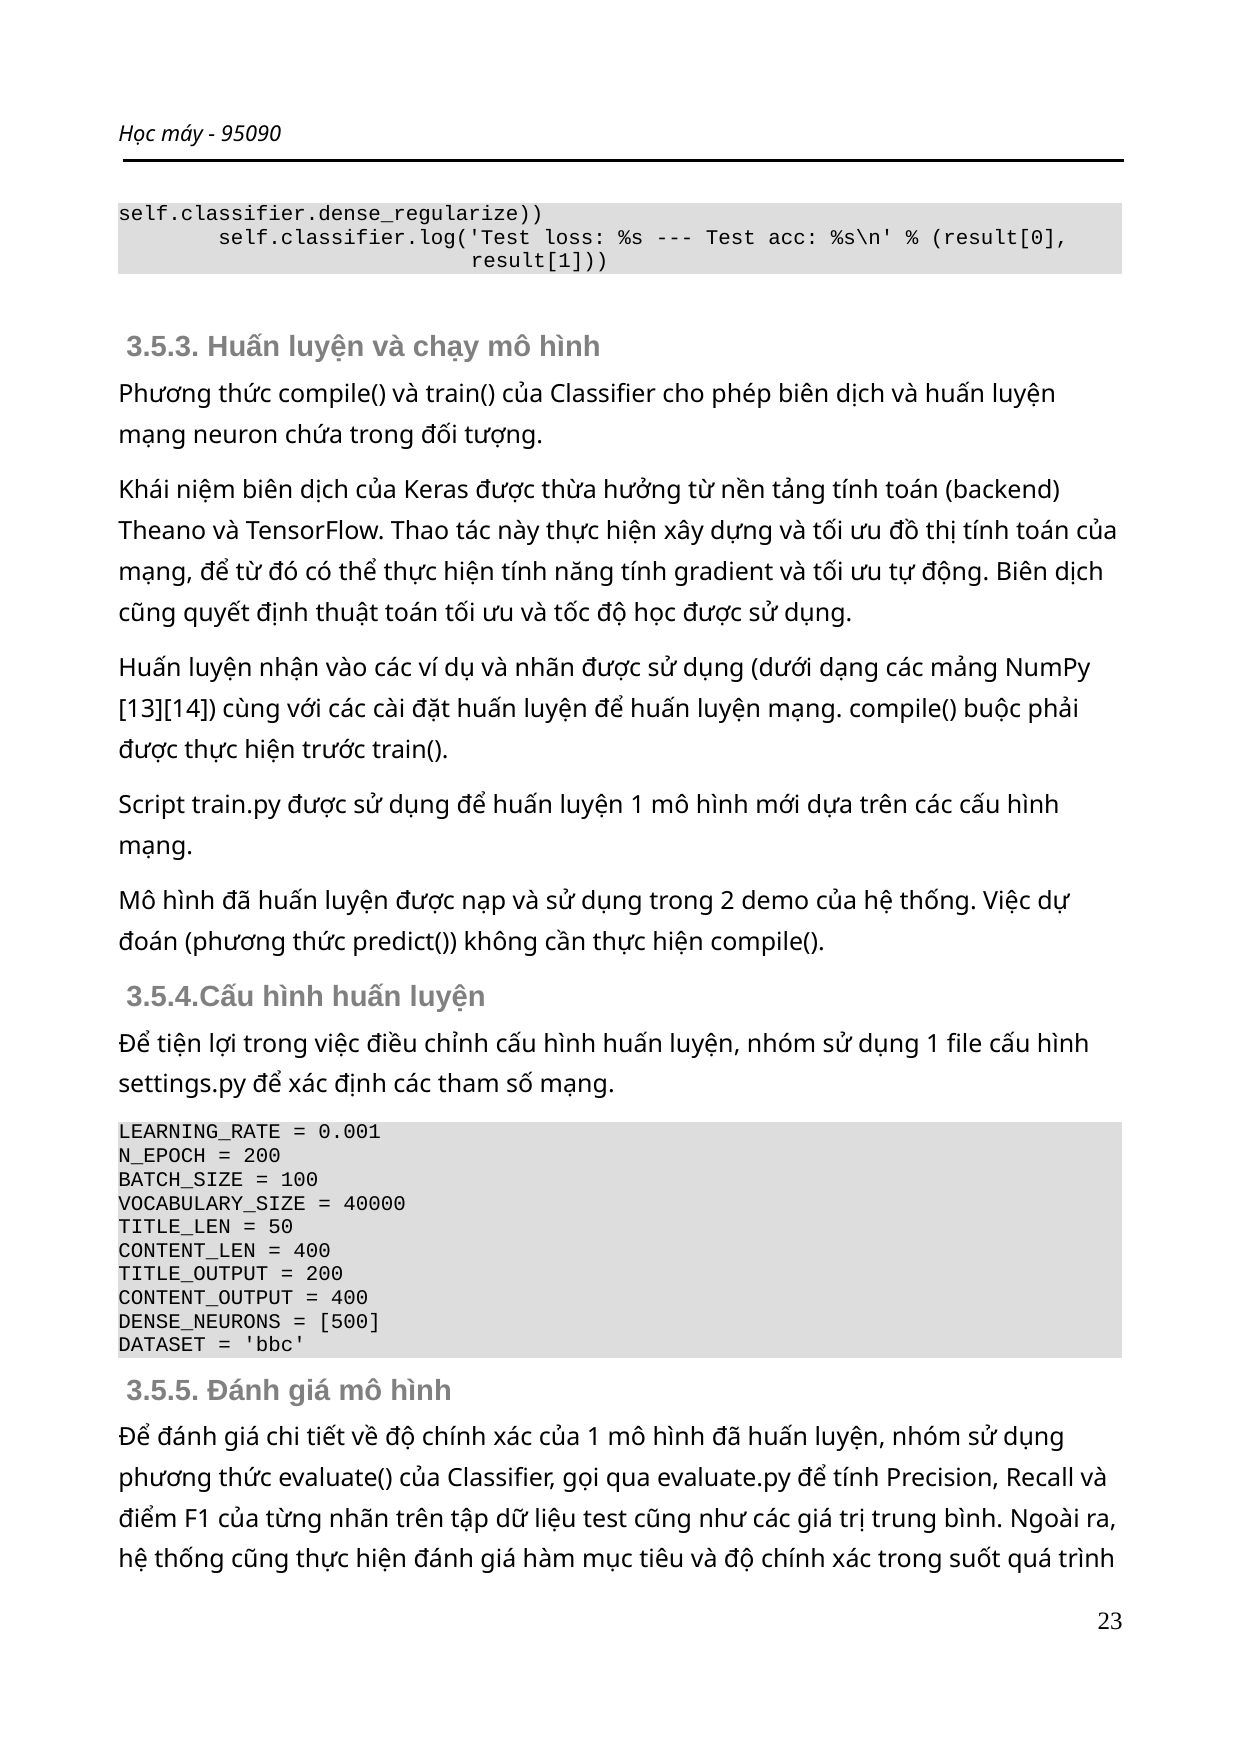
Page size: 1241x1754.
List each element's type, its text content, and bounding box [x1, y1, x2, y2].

text Để đánh giá chi tiết về độ chính xác của 1 mô hình đã huấn luyện, nhóm sử dụng phương thức evaluate() của Classifier, gọi qua evaluate.py để tính Precision, Recall và điểm F1 của từng nhãn trên tập dữ liệu test cũng như các giá trị trung bình. Ngoài ra, hệ thống cũng thực hiện đánh giá hàm mục tiêu và độ chính xác trong suốt quá trình [118, 1419, 1122, 1575]
text Phương thức compile() và train() của Classifier cho phép biên dịch và huấn luyện mạng neuron chứa trong đối tượng. [118, 376, 1122, 450]
text N_EPOCH = 200 [118, 1145, 1122, 1169]
text self.classifier.log('Test loss: %s --- Test acc: %s\n' % (result[0], result[1])) [118, 227, 1122, 274]
subtitle Đánh giá mô hình [118, 1373, 1122, 1406]
text CONTENT_LEN = 400 [118, 1240, 1122, 1263]
text Huấn luyện nhận vào các ví dụ và nhãn được sử dụng (dưới dạng các mảng NumPy [13][14]) cùng với các cài đặt huấn luyện để huấn luyện mạng. compile() buộc phải được thực hiện trước train(). [118, 650, 1122, 765]
subtitle Cấu hình huấn luyện [118, 979, 1122, 1013]
subtitle Huấn luyện và chạy mô hình [118, 329, 1122, 363]
text Để tiện lợi trong việc điều chỉnh cấu hình huấn luyện, nhóm sử dụng 1 file cấu hình settings.py để xác định các tham số mạng. [118, 1025, 1122, 1100]
text CONTENT_OUTPUT = 400 [118, 1287, 1122, 1311]
text BATCH_SIZE = 100 [118, 1169, 1122, 1192]
text TITLE_OUTPUT = 200 [118, 1263, 1122, 1287]
text self.classifier.dense_regularize)) [118, 203, 1122, 227]
text Khái niệm biên dịch của Keras được thừa hưởng từ nền tảng tính toán (backend) Theano và TensorFlow. Thao tác này thực hiện xây dựng và tối ưu đồ thị tính toán của mạng, để từ đó có thể thực hiện tính năng tính gradient và tối ưu tự động. Biên dịch cũng quyết định thuật toán tối ưu và tốc độ học được sử dụng. [118, 472, 1122, 628]
text LEARNING_RATE = 0.001 [118, 1122, 1122, 1145]
text DATASET = 'bbc' [118, 1334, 1122, 1358]
text TITLE_LEN = 50 [118, 1216, 1122, 1240]
text Script train.py được sử dụng để huấn luyện 1 mô hình mới dựa trên các cấu hình mạng. [118, 787, 1122, 862]
text DENSE_NEURONS = [500] [118, 1311, 1122, 1334]
text Mô hình đã huấn luyện được nạp và sử dụng trong 2 demo của hệ thống. Việc dự đoán (phương thức predict()) không cần thực hiện compile(). [118, 883, 1122, 958]
text VOCABULARY_SIZE = 40000 [118, 1192, 1122, 1216]
